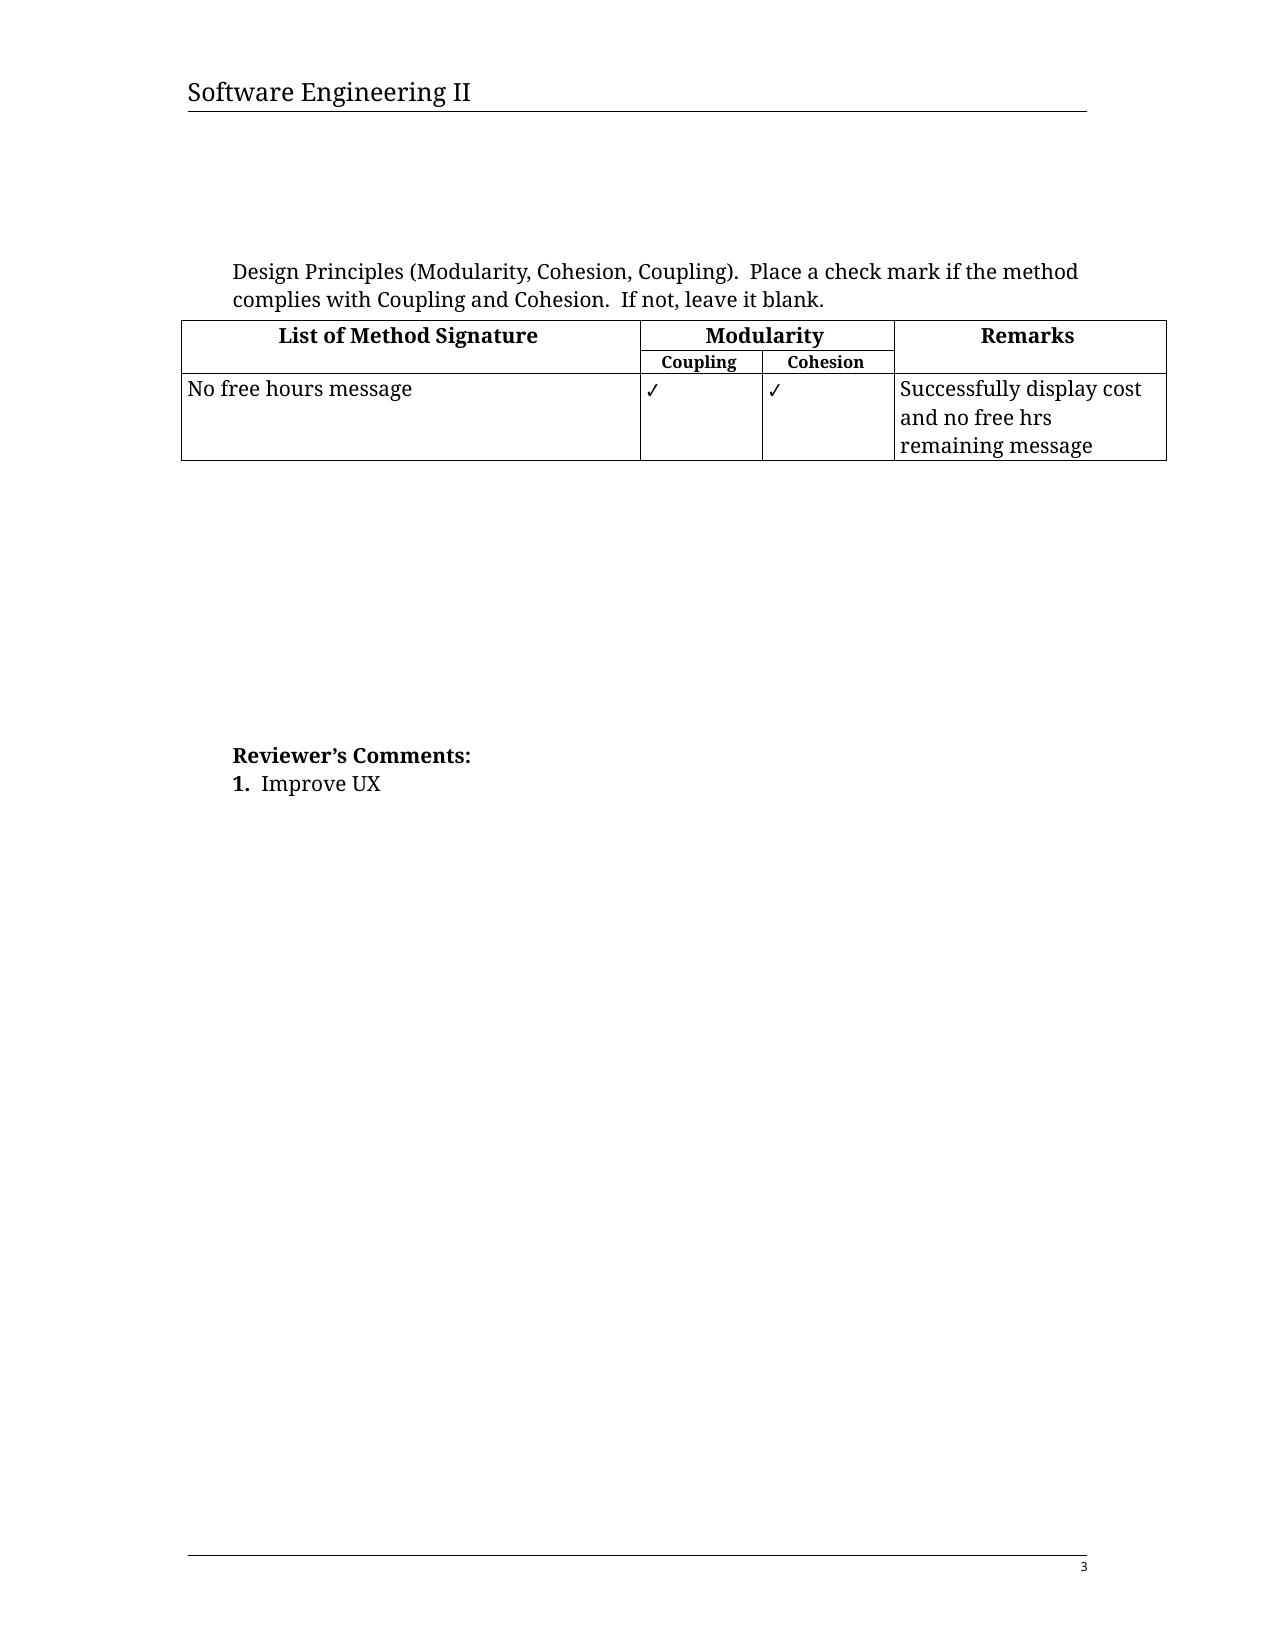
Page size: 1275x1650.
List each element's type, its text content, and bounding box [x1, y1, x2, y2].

table_header Modularity [641, 321, 894, 349]
table_cell Successfully display cost and no free hrs remaining message [895, 374, 1166, 459]
table_cell ✔ [641, 374, 762, 459]
table_header Remarks [895, 321, 1166, 373]
table_cell No free hours message [182, 374, 640, 459]
table_cell Coupling [641, 351, 762, 373]
subtitle Reviewer’s Comments: 1. Improve UX [187, 741, 1087, 798]
subtitle Design Principles (Modularity, Cohesion, Coupling). Place a check mark if the method complies with Coupling and Cohesion. If not, leave it blank. [187, 257, 1087, 314]
table_header List of Method Signature [182, 321, 640, 373]
table_cell Cohesion [763, 351, 894, 373]
table_cell ✔ [763, 374, 894, 459]
